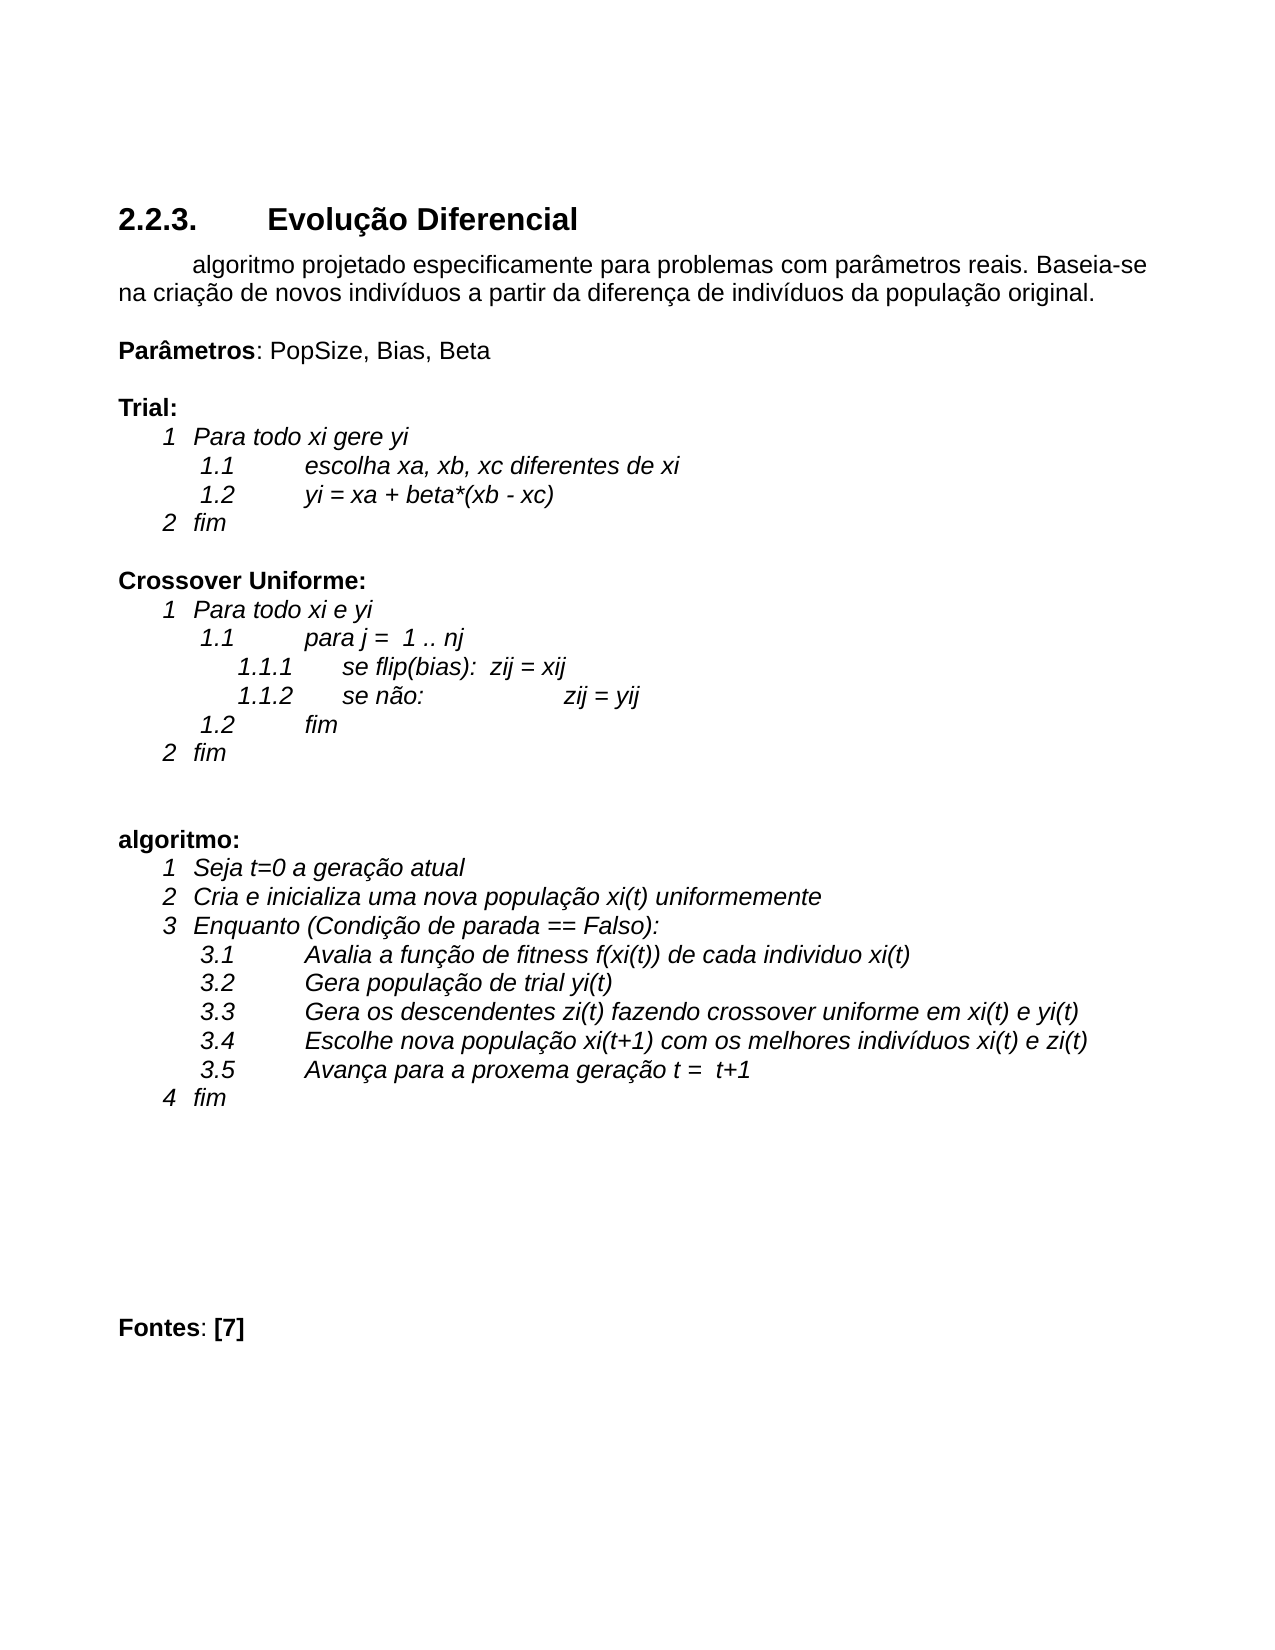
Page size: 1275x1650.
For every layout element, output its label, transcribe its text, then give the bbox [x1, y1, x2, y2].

list Enquanto (Condição de parada == Falso): [156, 911, 1157, 939]
list escolha xa, xb, xc diferentes de xi [193, 451, 1157, 479]
list Para todo xi gere yi [156, 422, 1157, 451]
list se flip(bias): zij = xij [231, 652, 1157, 681]
list Avança para a proxema geração t = t+1 [193, 1054, 1157, 1083]
list yi = xa + beta*(xb - xc) [193, 479, 1157, 508]
list para j = 1 .. nj [193, 623, 1157, 652]
list fim [156, 508, 1157, 537]
text Crossover Uniforme: [118, 566, 1157, 594]
list Escolhe nova população xi(t+1) com os melhores indivíduos xi(t) e zi(t) [193, 1026, 1157, 1054]
text Fontes: [7]⁠ [118, 1313, 1157, 1342]
list fim [156, 738, 1157, 767]
subtitle Evolução Diferencial [118, 201, 1157, 237]
text algoritmo: [118, 824, 1157, 853]
list Cria e inicializa uma nova população xi(t) uniformemente [156, 882, 1157, 911]
list Para todo xi e yi [156, 594, 1157, 623]
text Parâmetros: PopSize, Bias, Beta [118, 336, 1157, 364]
text Trial: [118, 393, 1157, 422]
list Seja t=0 a geração atual [156, 853, 1157, 882]
list fim [156, 1083, 1157, 1112]
list Avalia a função de fitness f(xi(t)) de cada individuo xi(t) [193, 939, 1157, 968]
list Gera população de trial yi(t) [193, 968, 1157, 997]
text algoritmo projetado especificamente para problemas com parâmetros reais. Baseia-se na criação de novos indivíduos a partir da diferença de indivíduos da população original. [118, 249, 1157, 307]
list se não: zij = yij [231, 681, 1157, 709]
list fim [193, 709, 1157, 738]
list Gera os descendentes zi(t) fazendo crossover uniforme em xi(t) e yi(t) [193, 997, 1157, 1026]
